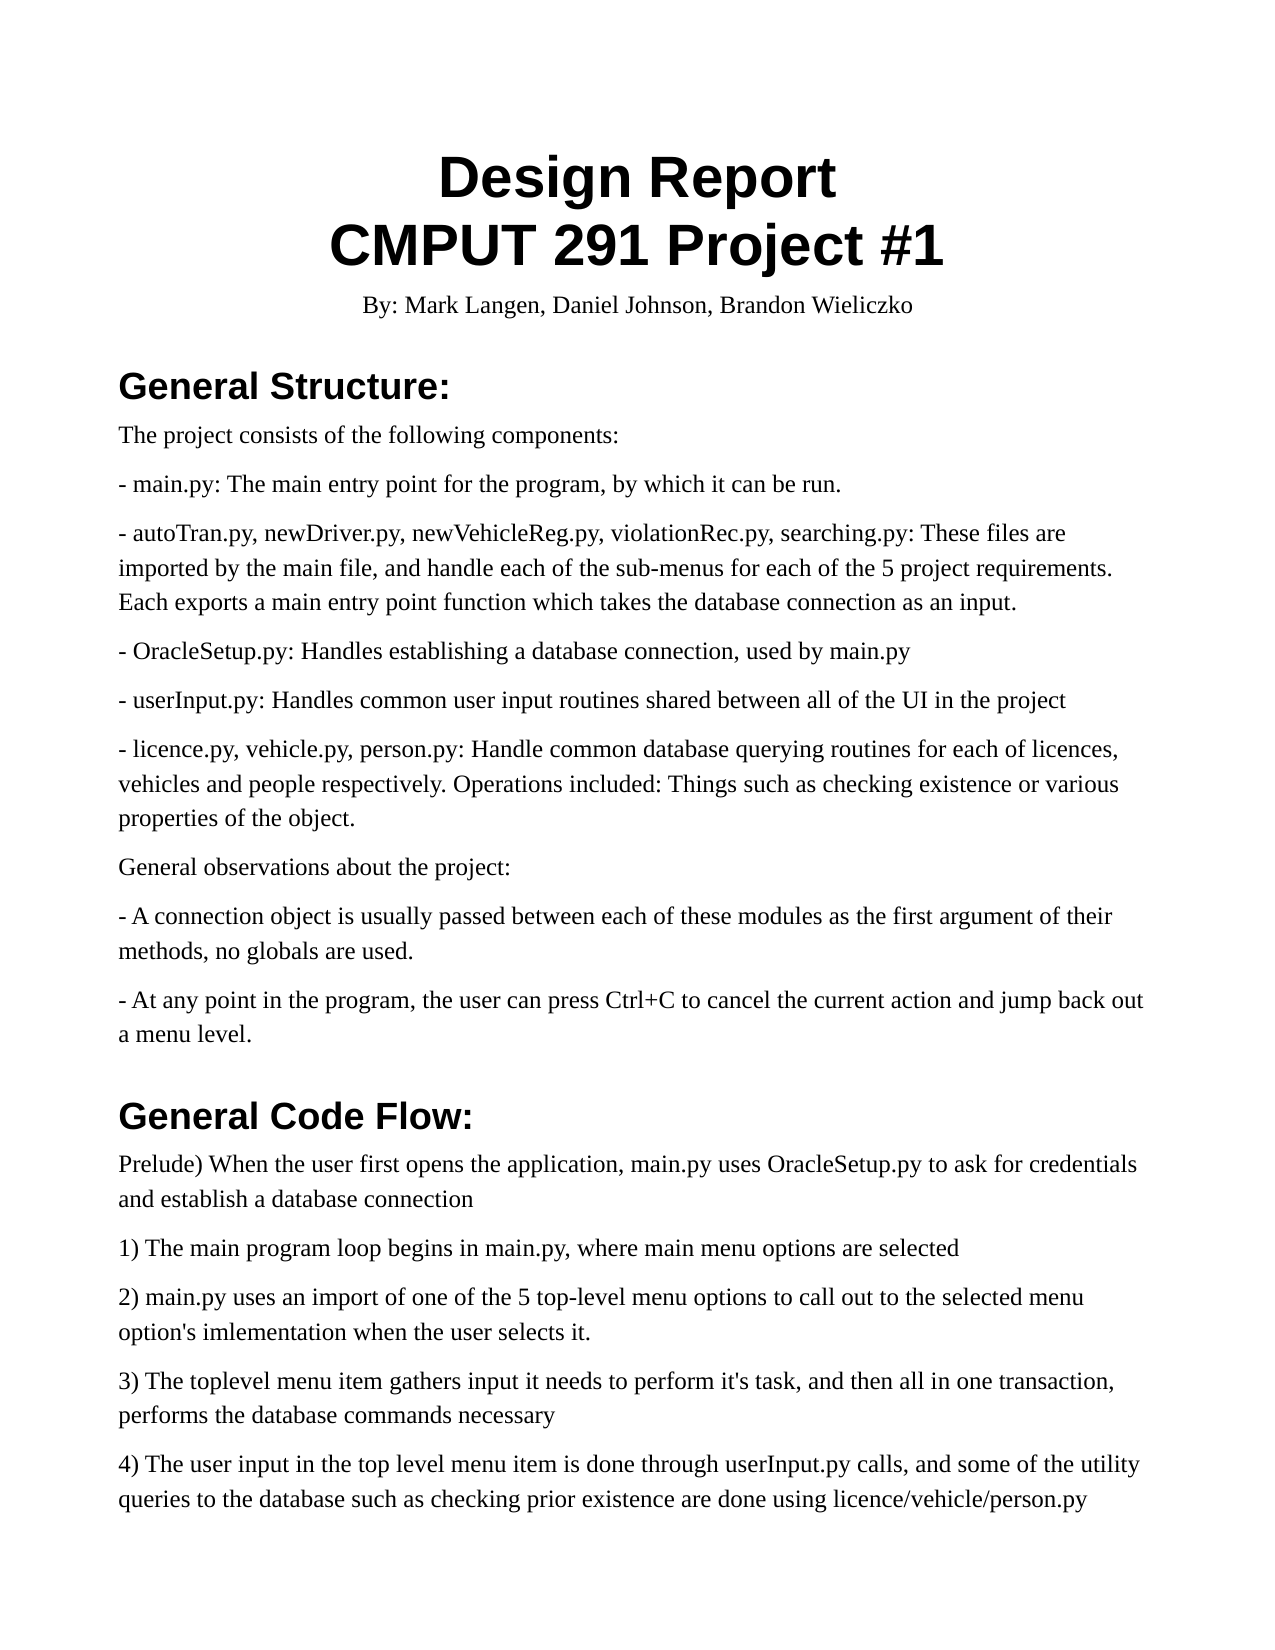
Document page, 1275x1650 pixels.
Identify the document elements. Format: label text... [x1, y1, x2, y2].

text - autoTran.py, newDriver.py, newVehicleReg.py, violationRec.py, searching.py: These files are imported by the main file, and handle each of the sub-menus for each of the 5 project requirements. Each exports a main entry point function which takes the database connection as an input. [118, 518, 1157, 616]
text - A connection object is usually passed between each of these modules as the first argument of their methods, no globals are used. [118, 901, 1157, 964]
text 2) main.py uses an import of one of the 5 top-level menu options to call out to the selected menu option's imlementation when the user selects it. [118, 1282, 1157, 1345]
subtitle General Structure: [118, 364, 1157, 407]
text The project consists of the following components: [118, 420, 1157, 449]
text - licence.py, vehicle.py, person.py: Handle common database querying routines for each of licences, vehicles and people respectively. Operations included: Things such as checking existence or various properties of the object. [118, 734, 1157, 832]
text Prelude) When the user first opens the application, main.py uses OracleSetup.py to ask for credentials and establish a database connection [118, 1149, 1157, 1213]
text 3) The toplevel menu item gathers input it needs to perform it's task, and then all in one transaction, performs the database commands necessary [118, 1366, 1157, 1429]
text By: Mark Langen, Daniel Johnson, Brandon Wieliczko [118, 290, 1157, 318]
text - userInput.py: Handles common user input routines shared between all of the UI in the project [118, 685, 1157, 714]
subtitle General Code Flow: [118, 1093, 1157, 1137]
text 1) The main program loop begins in main.py, where main menu options are selected [118, 1233, 1157, 1262]
text - main.py: The main entry point for the program, by which it can be run. [118, 469, 1157, 498]
text General observations about the project: [118, 852, 1157, 881]
text - OracleSetup.py: Handles establishing a database connection, used by main.py [118, 636, 1157, 665]
title Design Report CMPUT 291 Project #1 [118, 143, 1157, 277]
text 4) The user input in the top level menu item is done through userInput.py calls, and some of the utility queries to the database such as checking prior existence are done using licence/vehicle/person.py [118, 1449, 1157, 1512]
text - At any point in the program, the user can press Ctrl+C to cancel the current action and jump back out a menu level. [118, 985, 1157, 1048]
